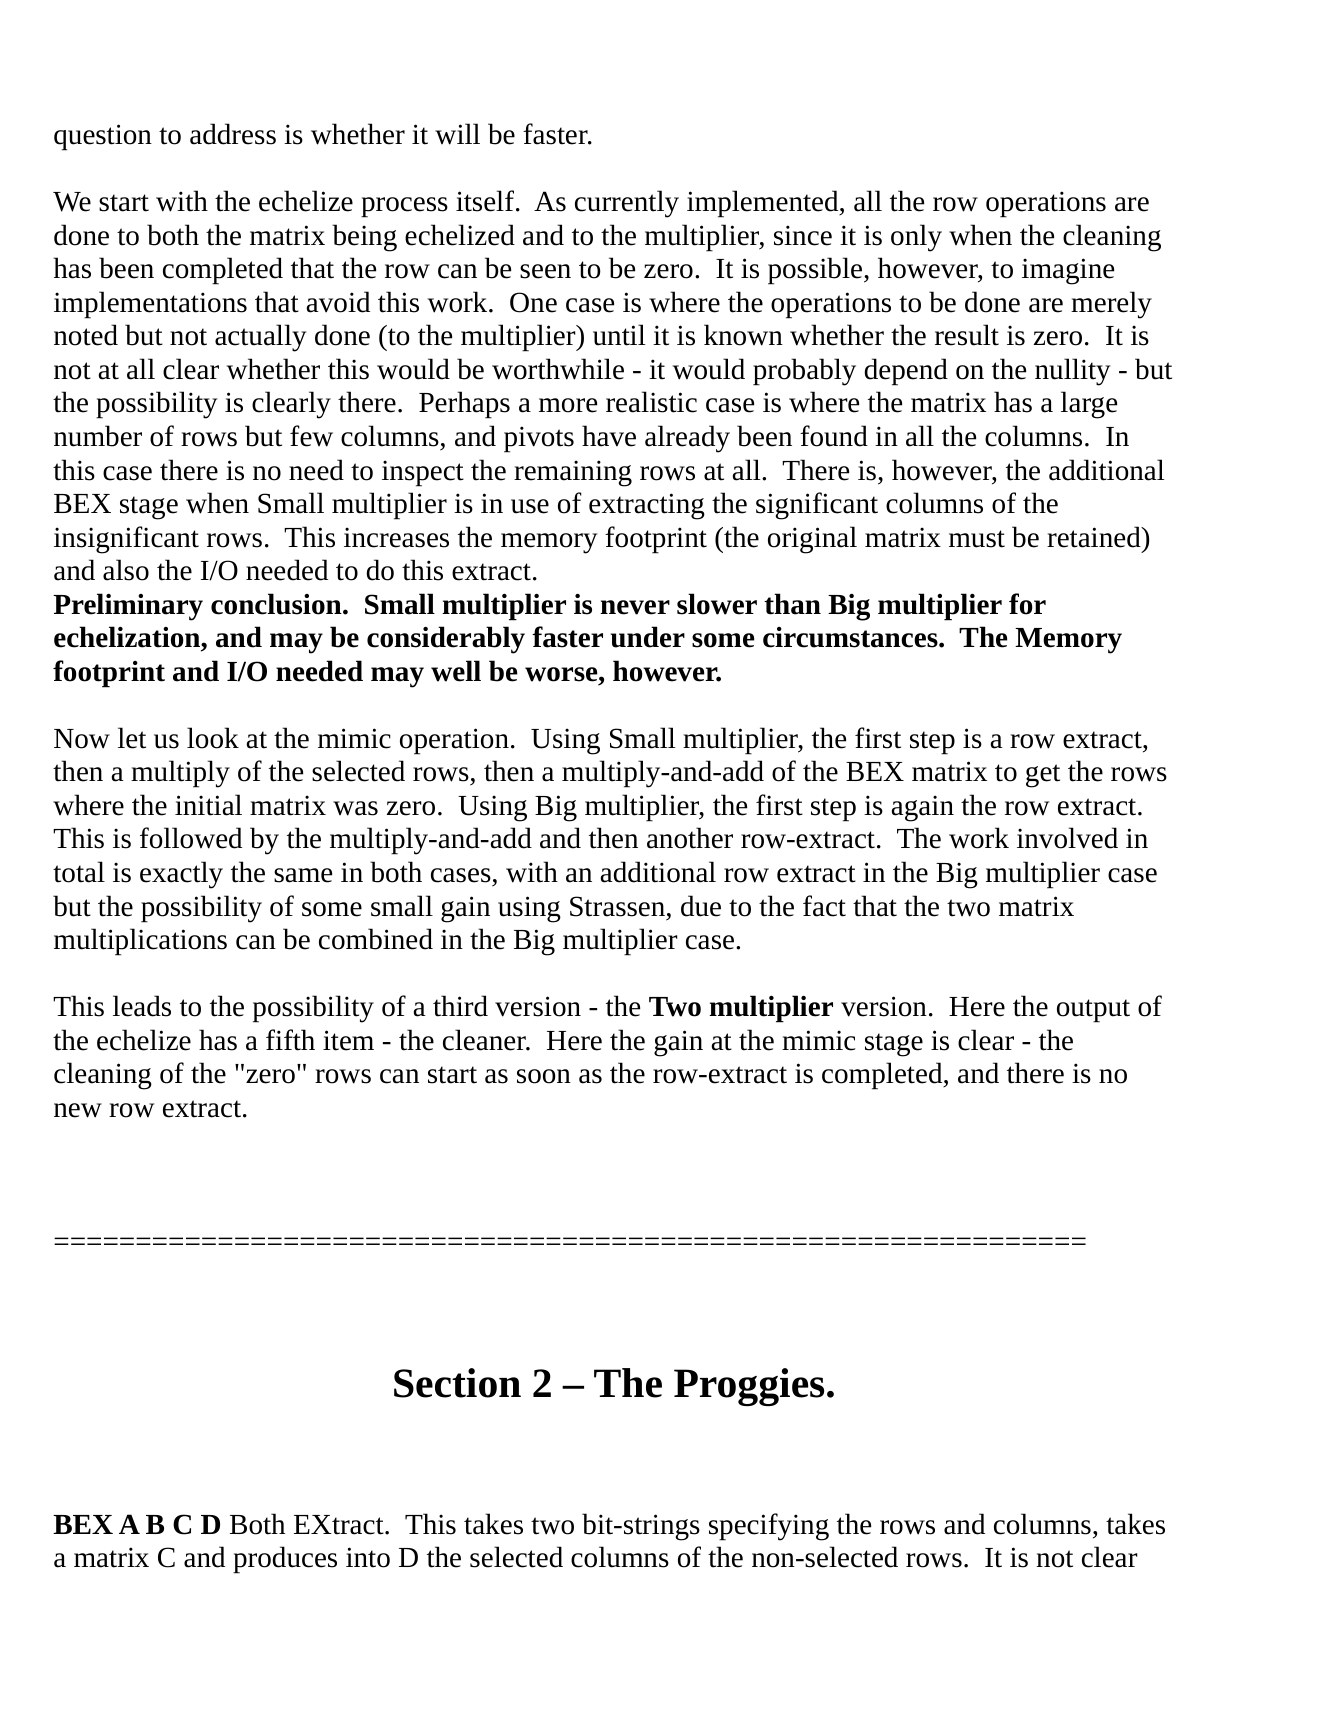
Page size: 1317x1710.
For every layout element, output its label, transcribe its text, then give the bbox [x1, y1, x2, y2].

text Now let us look at the mimic operation. Using Small multiplier, the first step is a row extract, then a multiply of the selected rows, then a multiply-and-add of the BEX matrix to get the rows where the initial matrix was zero. Using Big multiplier, the first step is again the row extract. This is followed by the multiply-and-add and then another row-extract. The work involved in total is exactly the same in both cases, with an additional row extract in the Big multiplier case but the possibility of some small gain using Strassen, due to the fact that the two matrix multiplications can be combined in the Big multiplier case. [53, 721, 1174, 956]
text Section 2 – The Proggies. [53, 1358, 1174, 1406]
text Preliminary conclusion. Small multiplier is never slower than Big multiplier for echelization, and may be considerably faster under some circumstances. The Memory footprint and I/O needed may well be worse, however. [53, 587, 1174, 687]
text question to address is whether it will be faster. [53, 117, 1174, 151]
text This leads to the possibility of a third version - the Two multiplier version. Here the output of the echelize has a fifth item - the cleaner. Here the gain at the mimic stage is clear - the cleaning of the "zero" rows can start as soon as the row-extract is completed, and there is no new row extract. [53, 989, 1174, 1123]
text We start with the echelize process itself. As currently implemented, all the row operations are done to both the matrix being echelized and to the multiplier, since it is only when the cleaning has been completed that the row can be seen to be zero. It is possible, however, to imagine implementations that avoid this work. One case is where the operations to be done are merely noted but not actually done (to the multiplier) until it is known whether the result is zero. It is not at all clear whether this would be worthwhile - it would probably depend on the nullity - but the possibility is clearly there. Perhaps a more realistic case is where the matrix has a large number of rows but few columns, and pivots have already been found in all the columns. In this case there is no need to inspect the remaining rows at all. There is, however, the additional BEX stage when Small multiplier is in use of extracting the significant columns of the insignificant rows. This increases the memory footprint (the original matrix must be retained) and also the I/O needed to do this extract. [53, 184, 1174, 587]
text =============================================================== [53, 1224, 1174, 1258]
text BEX A B C D Both EXtract. This takes two bit-strings specifying the rows and columns, takes a matrix C and produces into D the selected columns of the non-selected rows. It is not clear [53, 1507, 1174, 1574]
